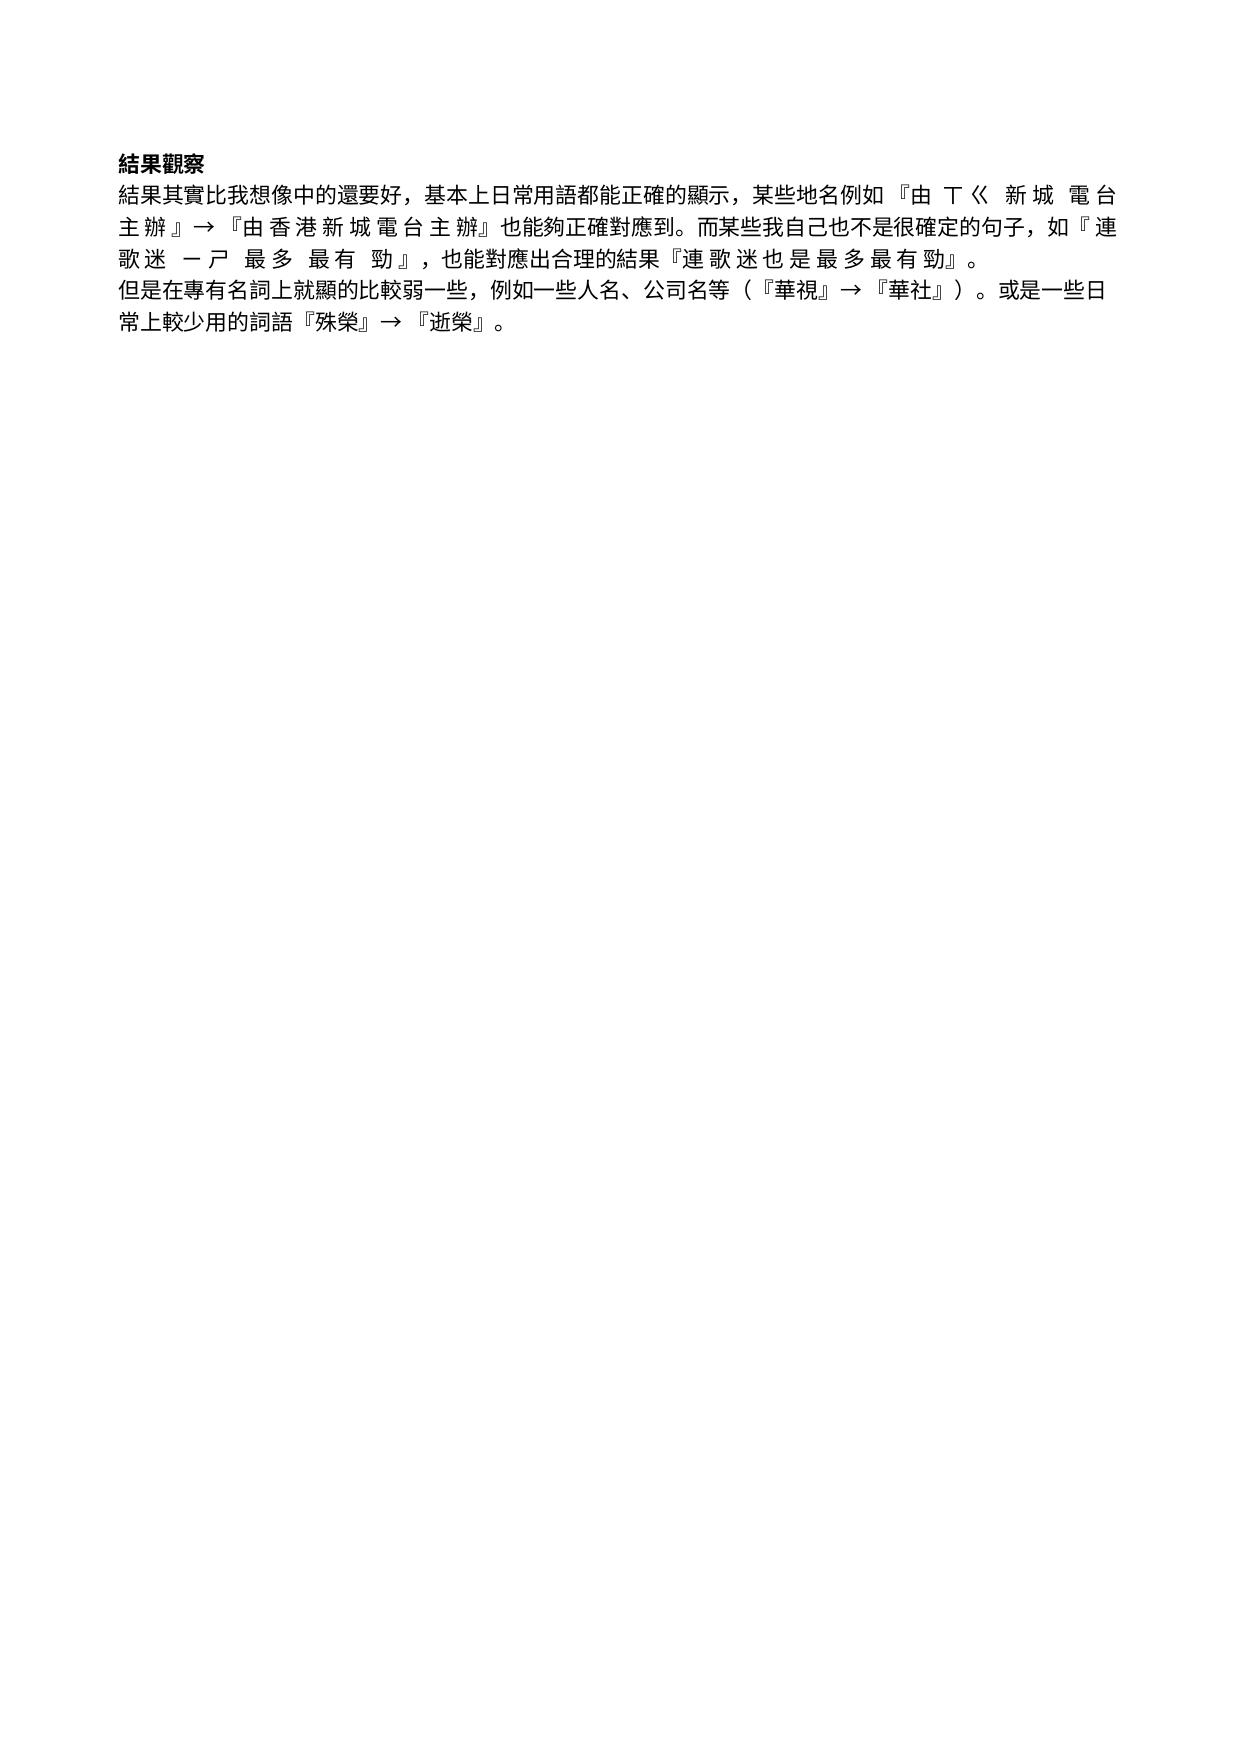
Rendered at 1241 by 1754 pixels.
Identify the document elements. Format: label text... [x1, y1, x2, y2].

text 結果其實比我想像中的還要好，基本上日常用語都能正確的顯示，某些地名例如 『由 ㄒ ㄍ 新 城 電 台 主 辦 』→ 『由 香 港 新 城 電 台 主 辦』也能夠正確對應到。而某些我自己也不是很確定的句子，如『 連 歌 迷 ㄧ ㄕ 最 多 最 有 勁 』，也能對應出合理的結果『連 歌 迷 也 是 最 多 最 有 勁』。 [118, 178, 1122, 273]
text 結果觀察 [118, 147, 1122, 178]
text 但是在專有名詞上就顯的比較弱一些，例如一些人名、公司名等（『華視』→ 『華社』）。或是一些日常上較少用的詞語『殊榮』→ 『逝榮』。 [118, 273, 1122, 337]
